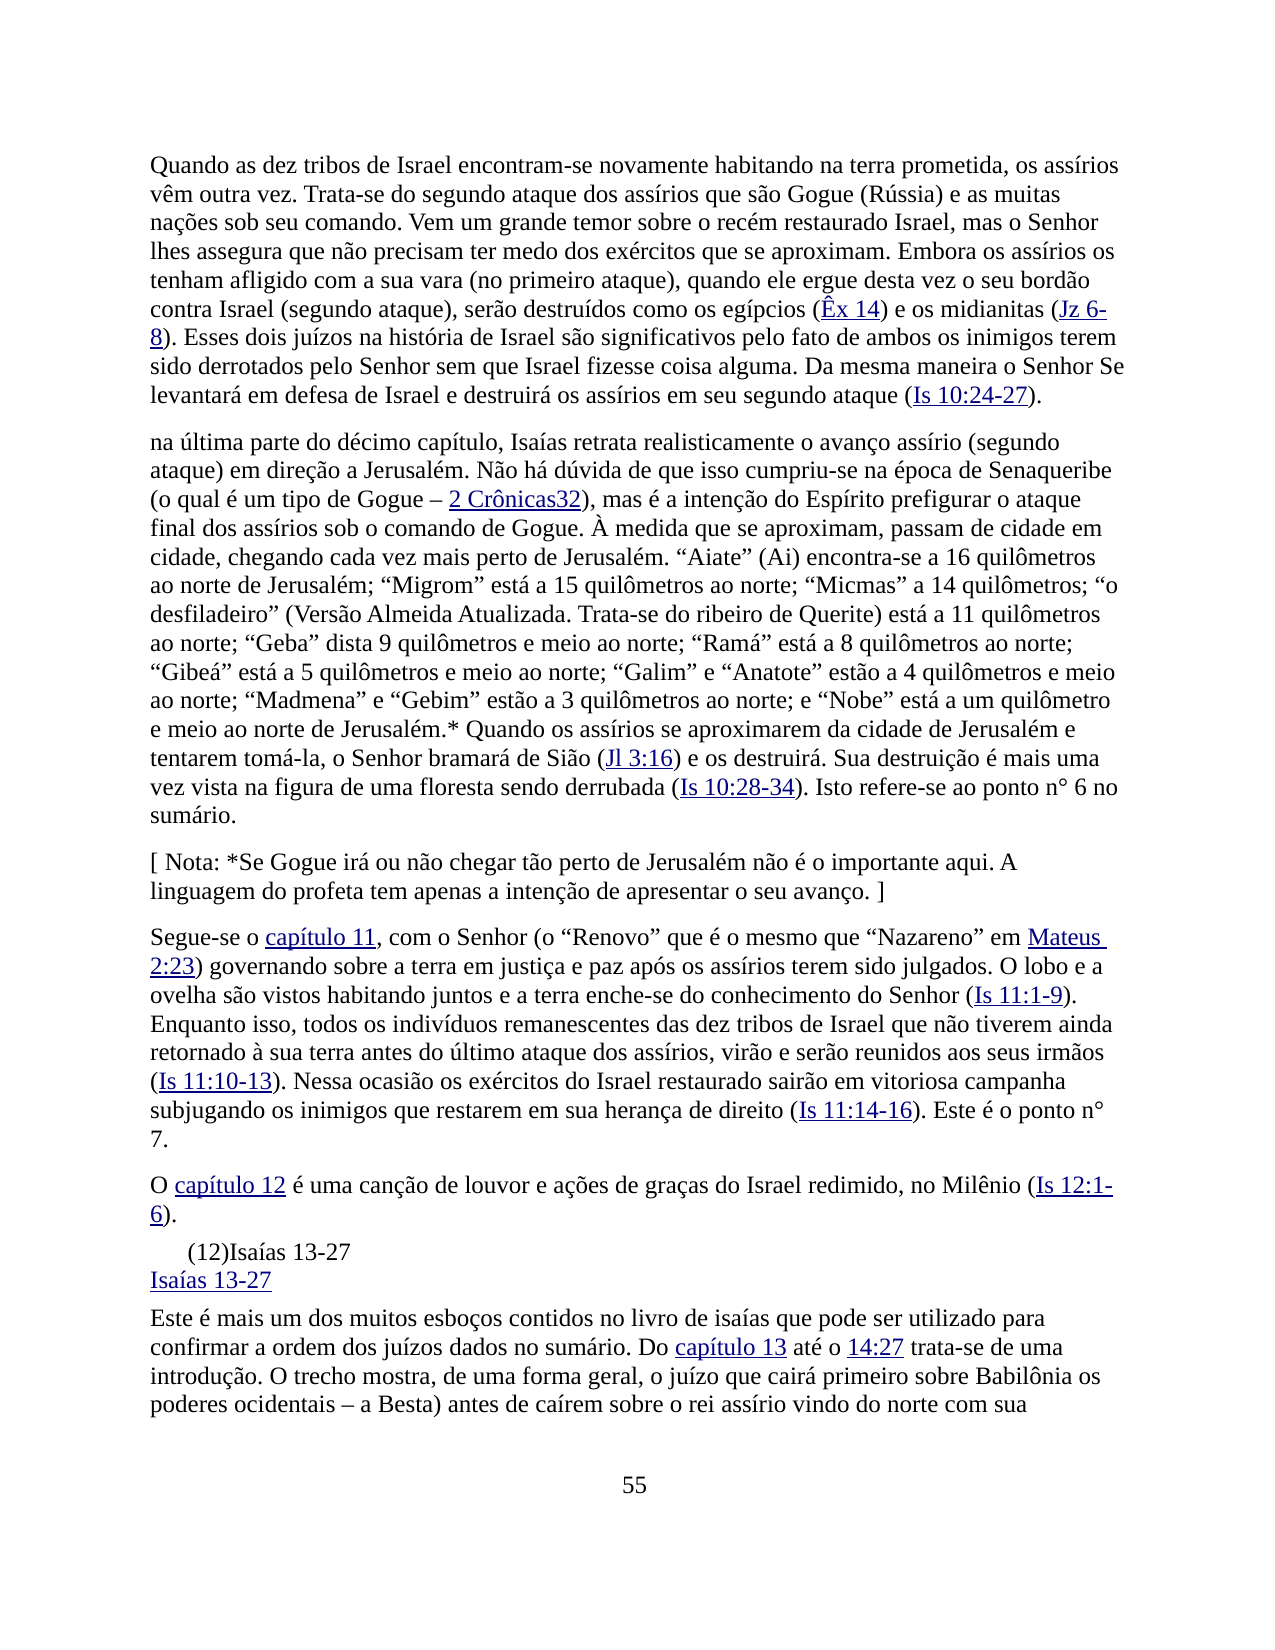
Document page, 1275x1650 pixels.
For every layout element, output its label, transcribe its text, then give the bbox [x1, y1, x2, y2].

text Isaías 13-27 [150, 1266, 1125, 1294]
text [ Nota: *Se Gogue irá ou não chegar tão perto de Jerusalém não é o importante aqui. A linguagem do profeta tem apenas a intenção de apresentar o seu avanço. ] [150, 847, 1125, 904]
text Segue-se o capítulo 11, com o Senhor (o “Renovo” que é o mesmo que “Nazareno” em Mateus 2:23) governando sobre a terra em justiça e paz após os assírios terem sido julgados. O lobo e a ovelha são vistos habitando juntos e a terra enche-se do conhecimento do Senhor (Is 11:1-9). Enquanto isso, todos os indivíduos remanescentes das dez tribos de Israel que não tiverem ainda retornado à sua terra antes do último ataque dos assírios, virão e serão reunidos aos seus irmãos (Is 11:10-13). Nessa ocasião os exércitos do Israel restaurado sairão em vitoriosa campanha subjugando os inimigos que restarem em sua herança de direito (Is 11:14-16). Este é o ponto n° 7. [150, 922, 1125, 1152]
text Quando as dez tribos de Israel encontram-se novamente habitando na terra prometida, os assírios vêm outra vez. Trata-se do segundo ataque dos assírios que são Gogue (Rússia) e as muitas nações sob seu comando. Vem um grande temor sobre o recém restaurado Israel, mas o Senhor lhes assegura que não precisam ter medo dos exércitos que se aproximam. Embora os assírios os tenham afligido com a sua vara (no primeiro ataque), quando ele ergue desta vez o seu bordão contra Israel (segundo ataque), serão destruídos como os egípcios (Êx 14) e os midianitas (Jz 6-8). Esses dois juízos na história de Israel são significativos pelo fato de ambos os inimigos terem sido derrotados pelo Senhor sem que Israel fizesse coisa alguma. Da mesma maneira o Senhor Se levantará em defesa de Israel e destruirá os assírios em seu segundo ataque (Is 10:24-27). [150, 150, 1125, 409]
text O capítulo 12 é uma canção de louvor e ações de graças do Israel redimido, no Milênio (Is 12:1-6). [150, 1170, 1125, 1228]
text Este é mais um dos muitos esboços contidos no livro de isaías que pode ser utilizado para confirmar a ordem dos juízos dados no sumário. Do capítulo 13 até o 14:27 trata-se de uma introdução. O trecho mostra, de uma forma geral, o juízo que cairá primeiro sobre Babilônia os poderes ocidentais – a Besta) antes de caírem sobre o rei assírio vindo do norte com sua [150, 1303, 1125, 1418]
text na última parte do décimo capítulo, Isaías retrata realisticamente o avanço assírio (segundo ataque) em direção a Jerusalém. Não há dúvida de que isso cumpriu-se na época de Senaqueribe (o qual é um tipo de Gogue – 2 Crônicas32), mas é a intenção do Espírito prefigurar o ataque final dos assírios sob o comando de Gogue. À medida que se aproximam, passam de cidade em cidade, chegando cada vez mais perto de Jerusalém. “Aiate” (Ai) encontra-se a 16 quilômetros ao norte de Jerusalém; “Migrom” está a 15 quilômetros ao norte; “Micmas” a 14 quilômetros; “o desfiladeiro” (Versão Almeida Atualizada. Trata-se do ribeiro de Querite) está a 11 quilômetros ao norte; “Geba” dista 9 quilômetros e meio ao norte; “Ramá” está a 8 quilômetros ao norte; “Gibeá” está a 5 quilômetros e meio ao norte; “Galim” e “Anatote” estão a 4 quilômetros e meio ao norte; “Madmena” e “Gebim” estão a 3 quilômetros ao norte; e “Nobe” está a um quilômetro e meio ao norte de Jerusalém.* Quando os assírios se aproximarem da cidade de Jerusalém e tentarem tomá-la, o Senhor bramará de Sião (Jl 3:16) e os destruirá. Sua destruição é mais uma vez vista na figura de uma floresta sendo derrubada (Is 10:28-34). Isto refere-se ao ponto n° 6 no sumário. [150, 427, 1125, 829]
list Isaías 13-27 [187, 1237, 1125, 1266]
